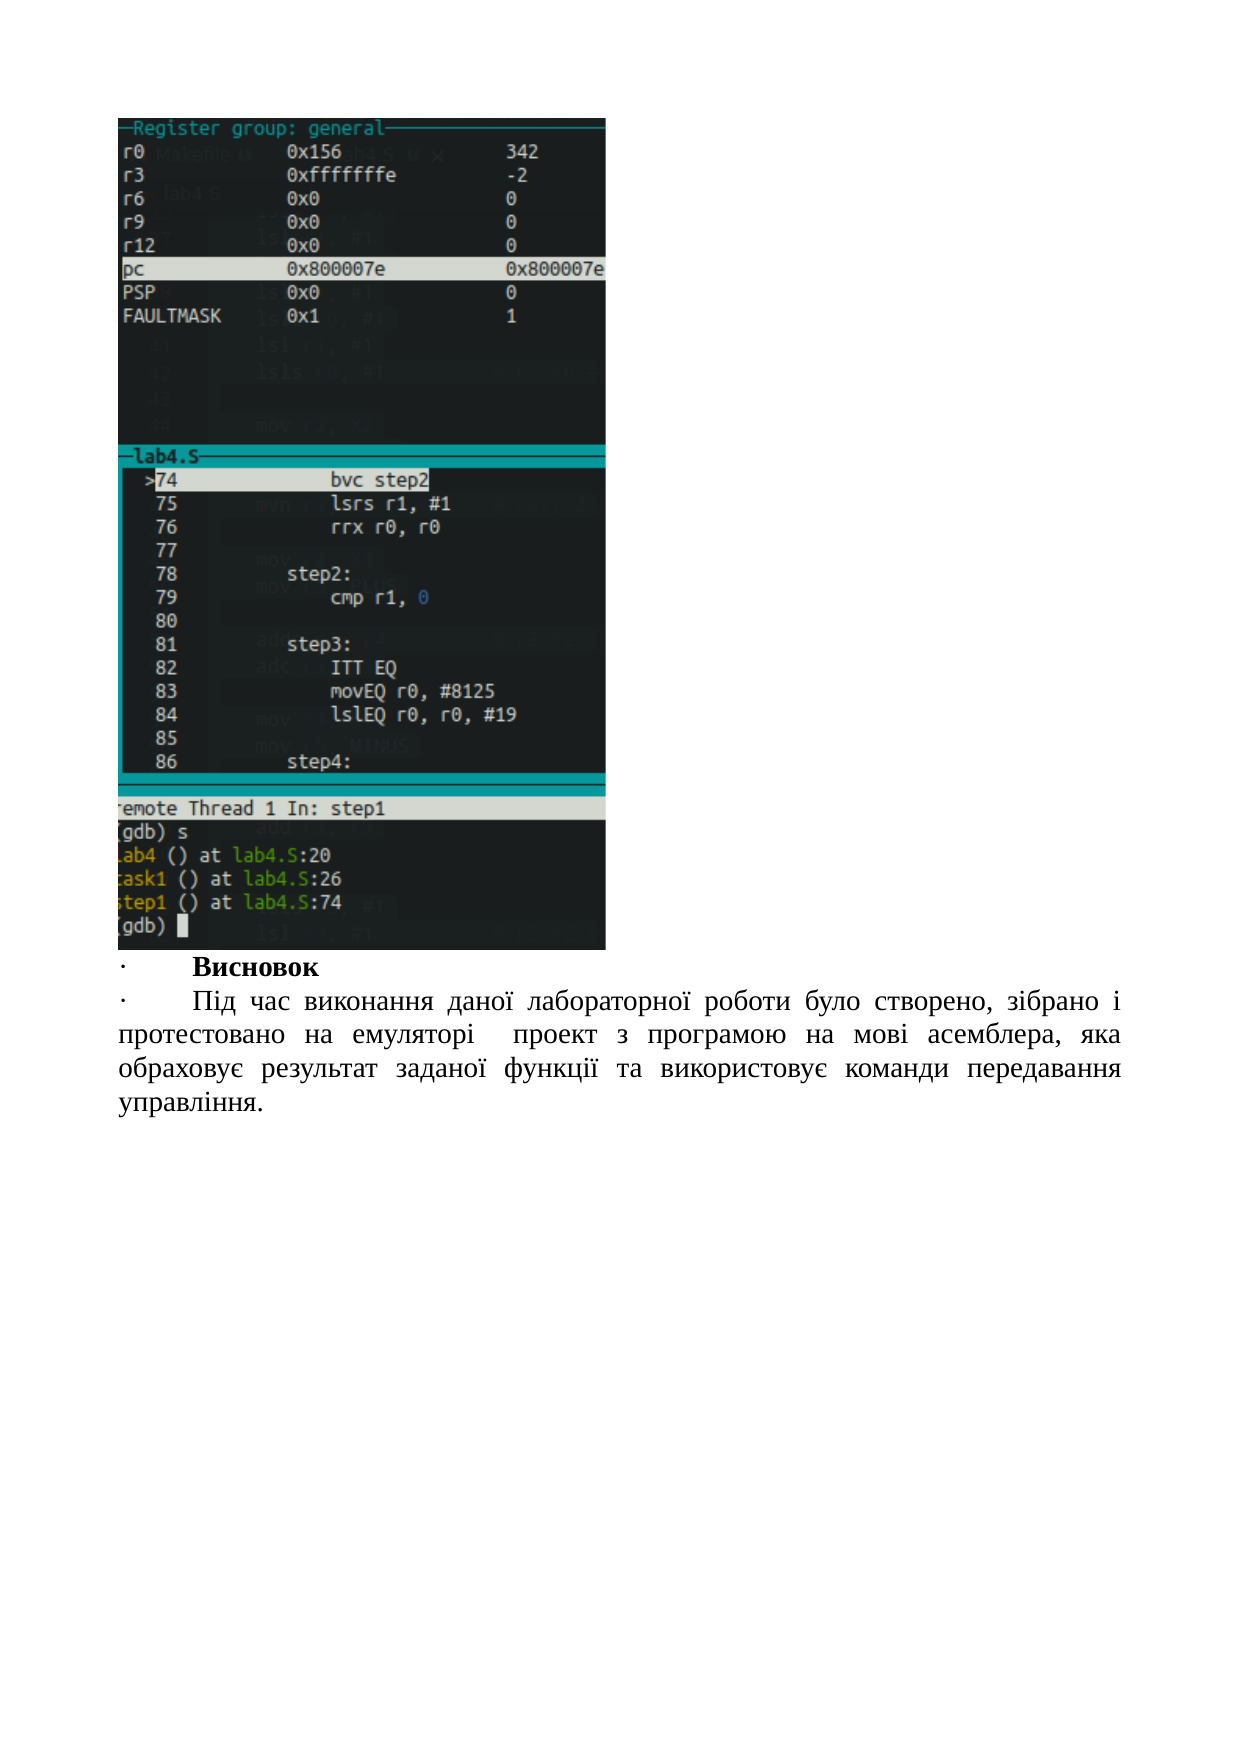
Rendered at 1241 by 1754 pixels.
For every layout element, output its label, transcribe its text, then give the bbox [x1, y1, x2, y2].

subtitle Висновок [118, 949, 1122, 983]
subtitle Під час виконання даної лабораторної роботи було створено, зібрано і протестовано на емуляторі проект з програмою на мові асемблера, яка обраховує результат заданої функції та використовує команди передавання управління. [118, 983, 1122, 1117]
picture [118, 118, 606, 950]
